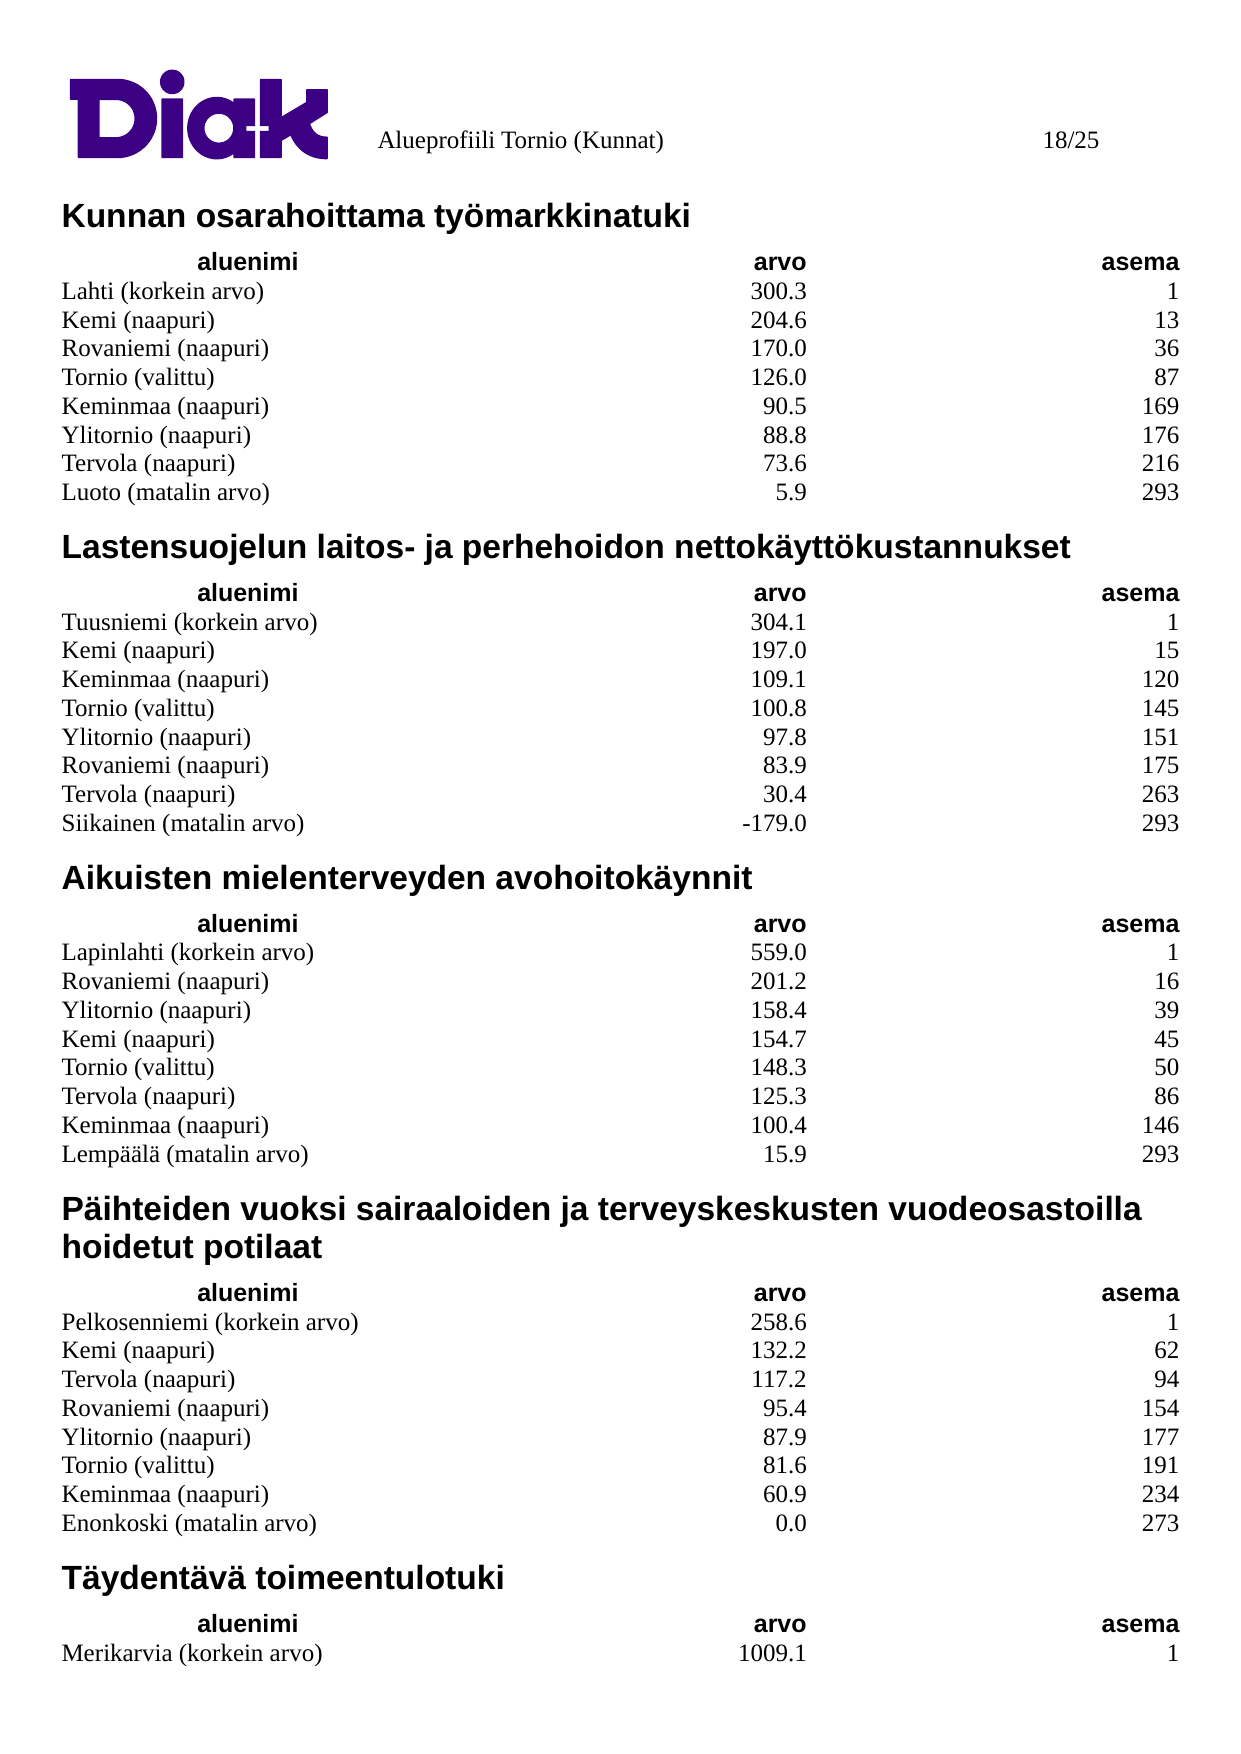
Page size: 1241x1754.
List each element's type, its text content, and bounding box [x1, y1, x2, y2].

table_header arvo [434, 578, 806, 607]
table_cell 177 [806, 1422, 1179, 1451]
table_cell Lempäälä (matalin arvo) [61, 1139, 434, 1167]
table_cell 258.6 [434, 1307, 806, 1336]
table_header asema [806, 909, 1179, 937]
table_cell 304.1 [434, 607, 806, 636]
table_cell 234 [806, 1479, 1179, 1508]
table_cell 81.6 [434, 1451, 806, 1479]
table_cell Siikainen (matalin arvo) [61, 808, 434, 837]
table_cell 16 [806, 966, 1179, 995]
table_cell Rovaniemi (naapuri) [61, 751, 434, 779]
table_cell Kemi (naapuri) [61, 1336, 434, 1364]
table_header arvo [434, 1278, 806, 1307]
table_header asema [806, 1609, 1179, 1638]
table_cell 197.0 [434, 636, 806, 664]
table_cell Lahti (korkein arvo) [61, 276, 434, 305]
table_cell 50 [806, 1053, 1179, 1081]
table_cell Keminmaa (naapuri) [61, 1479, 434, 1508]
table_header arvo [434, 1609, 806, 1638]
table_cell 30.4 [434, 779, 806, 808]
table_cell Tornio (valittu) [61, 1451, 434, 1479]
table_cell Keminmaa (naapuri) [61, 391, 434, 420]
table_header aluenimi [61, 247, 434, 276]
table_cell 15.9 [434, 1139, 806, 1167]
table_cell Keminmaa (naapuri) [61, 1110, 434, 1139]
table_cell 1 [806, 1638, 1179, 1666]
table_cell 39 [806, 995, 1179, 1024]
table_cell 1 [806, 276, 1179, 305]
table_cell 95.4 [434, 1393, 806, 1422]
table_cell 175 [806, 751, 1179, 779]
table_cell 94 [806, 1364, 1179, 1393]
table_cell Luoto (matalin arvo) [61, 477, 434, 506]
table_header aluenimi [61, 578, 434, 607]
table_cell Pelkosenniemi (korkein arvo) [61, 1307, 434, 1336]
table_cell Rovaniemi (naapuri) [61, 1393, 434, 1422]
table_cell 170.0 [434, 334, 806, 362]
table_cell 154.7 [434, 1024, 806, 1052]
table_cell 36 [806, 334, 1179, 362]
table_header arvo [434, 909, 806, 937]
table_header asema [806, 247, 1179, 276]
table_cell 109.1 [434, 664, 806, 693]
table_header aluenimi [61, 1609, 434, 1638]
table_cell 263 [806, 779, 1179, 808]
table_cell 83.9 [434, 751, 806, 779]
table_cell 158.4 [434, 995, 806, 1024]
table_cell 100.8 [434, 693, 806, 722]
table_cell 88.8 [434, 420, 806, 448]
table_cell Ylitornio (naapuri) [61, 722, 434, 751]
table_header aluenimi [61, 1278, 434, 1307]
table_header aluenimi [61, 909, 434, 937]
table_cell 145 [806, 693, 1179, 722]
table_cell Tervola (naapuri) [61, 449, 434, 477]
subtitle Päihteiden vuoksi sairaaloiden ja terveyskeskusten vuodeosastoilla hoidetut potilaat [61, 1188, 1179, 1266]
table_cell Kemi (naapuri) [61, 636, 434, 664]
table_cell 125.3 [434, 1081, 806, 1110]
table_cell Tornio (valittu) [61, 693, 434, 722]
table_cell 169 [806, 391, 1179, 420]
table_cell Kemi (naapuri) [61, 1024, 434, 1052]
table_cell 73.6 [434, 449, 806, 477]
table_cell Tornio (valittu) [61, 362, 434, 391]
table_cell 126.0 [434, 362, 806, 391]
subtitle Aikuisten mielenterveyden avohoitokäynnit [61, 858, 1179, 896]
table_cell Keminmaa (naapuri) [61, 664, 434, 693]
table_cell 132.2 [434, 1336, 806, 1364]
table_cell 120 [806, 664, 1179, 693]
table_cell 216 [806, 449, 1179, 477]
table_cell 176 [806, 420, 1179, 448]
table_cell Rovaniemi (naapuri) [61, 334, 434, 362]
table_cell 1 [806, 607, 1179, 636]
table_cell 1 [806, 938, 1179, 966]
subtitle Täydentävä toimeentulotuki [61, 1558, 1179, 1596]
table_cell 300.3 [434, 276, 806, 305]
table_cell 100.4 [434, 1110, 806, 1139]
table_cell Ylitornio (naapuri) [61, 1422, 434, 1451]
table_cell 97.8 [434, 722, 806, 751]
table_cell Tervola (naapuri) [61, 1364, 434, 1393]
table_header asema [806, 1278, 1179, 1307]
table_cell Tornio (valittu) [61, 1053, 434, 1081]
table_cell Ylitornio (naapuri) [61, 420, 434, 448]
table_cell 15 [806, 636, 1179, 664]
table_cell 87 [806, 362, 1179, 391]
subtitle Lastensuojelun laitos- ja perhehoidon nettokäyttökustannukset [61, 527, 1179, 566]
table_cell 62 [806, 1336, 1179, 1364]
table_cell -179.0 [434, 808, 806, 837]
table_cell Kemi (naapuri) [61, 305, 434, 333]
table_cell 60.9 [434, 1479, 806, 1508]
table_cell 13 [806, 305, 1179, 333]
table_cell Lapinlahti (korkein arvo) [61, 938, 434, 966]
subtitle Kunnan osarahoittama työmarkkinatuki [61, 196, 1179, 235]
table_cell 201.2 [434, 966, 806, 995]
table_cell 293 [806, 1139, 1179, 1167]
table_cell 1 [806, 1307, 1179, 1336]
table_cell 204.6 [434, 305, 806, 333]
table_cell Rovaniemi (naapuri) [61, 966, 434, 995]
table_cell 87.9 [434, 1422, 806, 1451]
table_cell Enonkoski (matalin arvo) [61, 1508, 434, 1537]
table_header arvo [434, 247, 806, 276]
table_cell 293 [806, 477, 1179, 506]
table_cell Tervola (naapuri) [61, 1081, 434, 1110]
table_cell Tervola (naapuri) [61, 779, 434, 808]
table_cell 146 [806, 1110, 1179, 1139]
table_cell 1009.1 [434, 1638, 806, 1666]
table_cell 191 [806, 1451, 1179, 1479]
table_cell 86 [806, 1081, 1179, 1110]
table_cell 293 [806, 808, 1179, 837]
table_cell 151 [806, 722, 1179, 751]
table_cell 154 [806, 1393, 1179, 1422]
table_cell Ylitornio (naapuri) [61, 995, 434, 1024]
table_cell 559.0 [434, 938, 806, 966]
table_cell 273 [806, 1508, 1179, 1537]
table_cell 45 [806, 1024, 1179, 1052]
table_cell Merikarvia (korkein arvo) [61, 1638, 434, 1666]
table_cell 148.3 [434, 1053, 806, 1081]
table_cell 90.5 [434, 391, 806, 420]
table_cell 117.2 [434, 1364, 806, 1393]
table_cell 0.0 [434, 1508, 806, 1537]
table_cell 5.9 [434, 477, 806, 506]
table_cell Tuusniemi (korkein arvo) [61, 607, 434, 636]
table_header asema [806, 578, 1179, 607]
